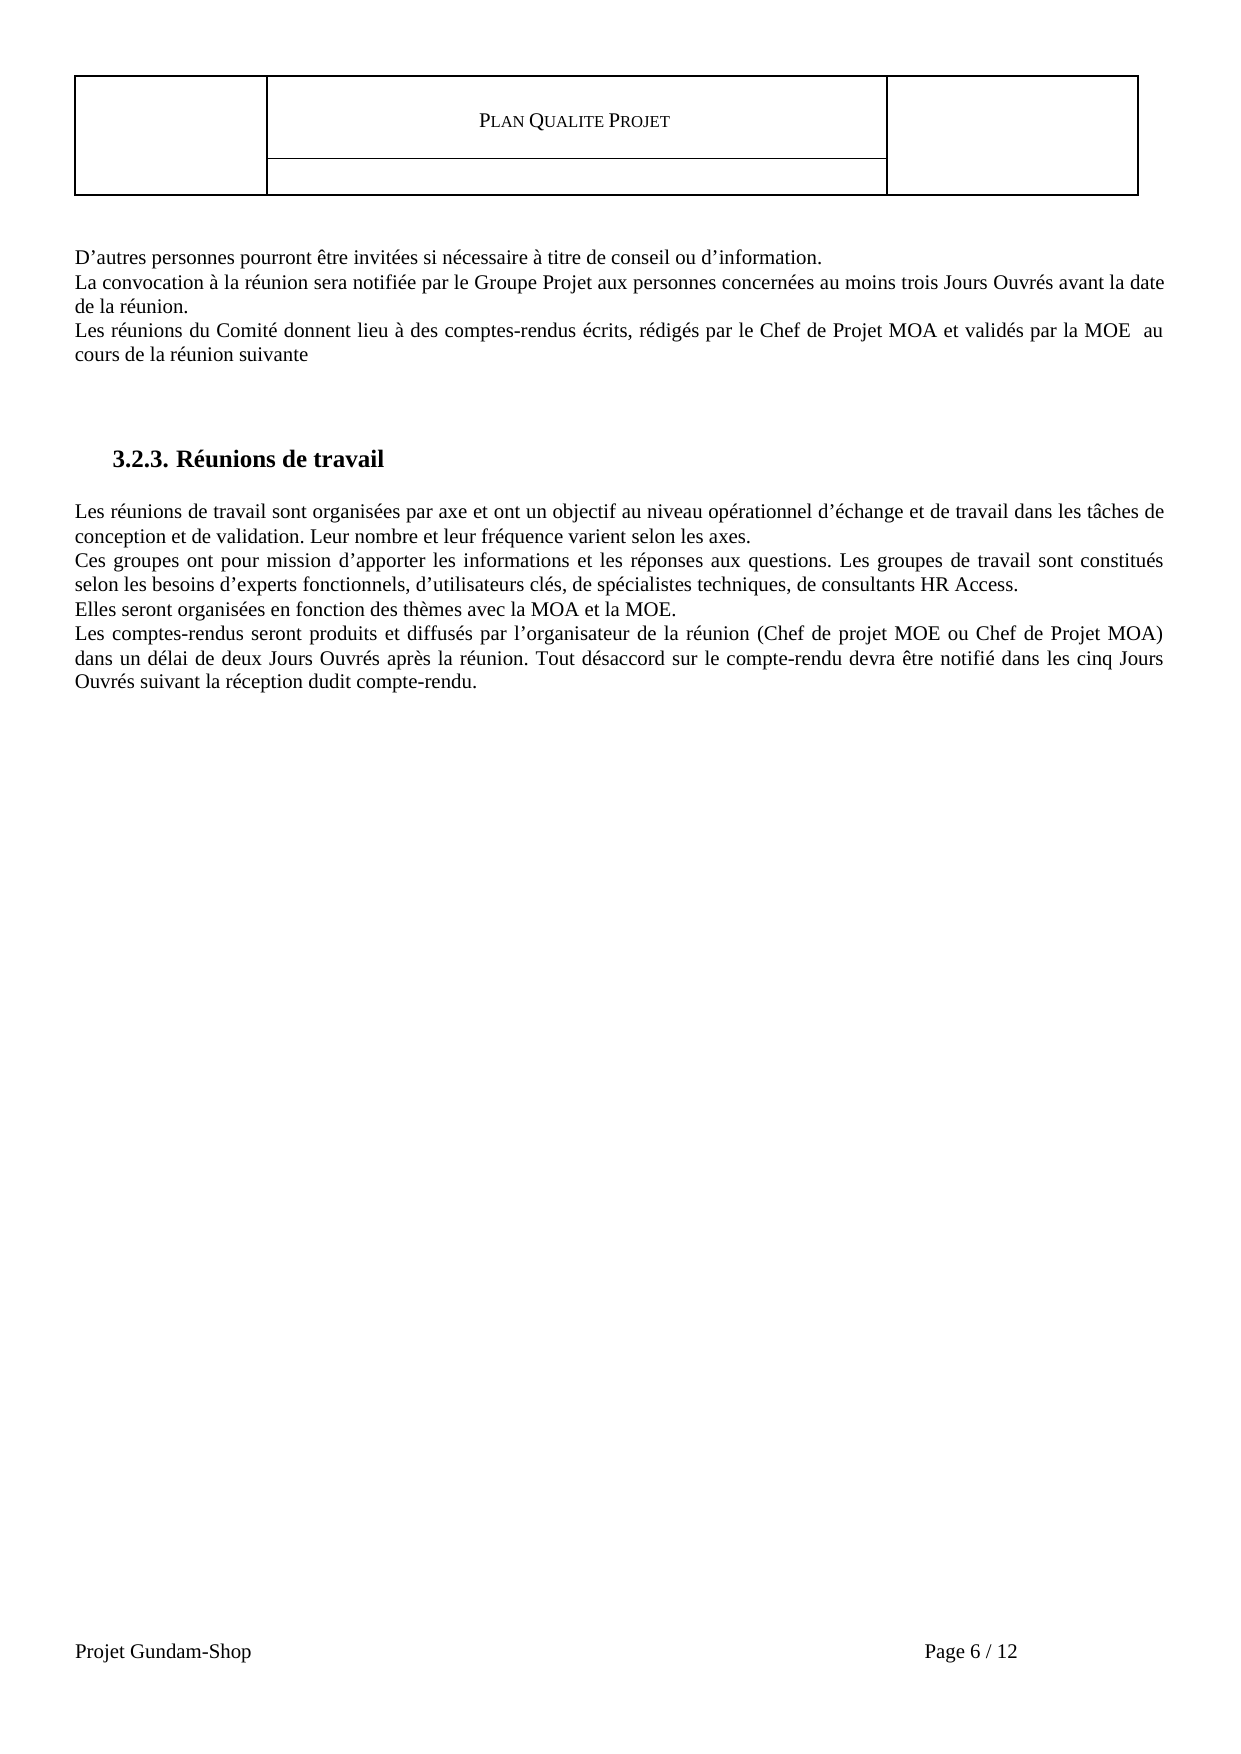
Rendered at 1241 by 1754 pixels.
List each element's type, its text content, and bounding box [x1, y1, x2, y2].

text Ces groupes ont pour mission d’apporter les informations et les réponses aux questions. Les groupes de travail sont constitués selon les besoins d’experts fonctionnels, d’utilisateurs clés, de spécialistes techniques, de consultants HR Access. [74, 548, 1166, 596]
text La convocation à la réunion sera notifiée par le Groupe Projet aux personnes concernées au moins trois Jours Ouvrés avant la date de la réunion. [74, 269, 1166, 318]
text Elles seront organisées en fonction des thèmes avec la MOA et la MOE. [74, 597, 1166, 621]
text Les réunions de travail sont organisées par axe et ont un objectif au niveau opérationnel d’échange et de travail dans les tâches de conception et de validation. Leur nombre et leur fréquence varient selon les axes. [74, 499, 1166, 548]
text D’autres personnes pourront être invitées si nécessaire à titre de conseil ou d’information. [74, 245, 1166, 269]
subtitle 3.2.3. Réunions de travail [112, 444, 1166, 473]
text Les réunions du Comité donnent lieu à des comptes-rendus écrits, rédigés par le Chef de Projet MOA et validés par la MOE au cours de la réunion suivante [74, 318, 1166, 366]
text Les comptes-rendus seront produits et diffusés par l’organisateur de la réunion (Chef de projet MOE ou Chef de Projet MOA) dans un délai de deux Jours Ouvrés après la réunion. Tout désaccord sur le compte-rendu devra être notifié dans les cinq Jours Ouvrés suivant la réception dudit compte-rendu. [74, 621, 1166, 693]
